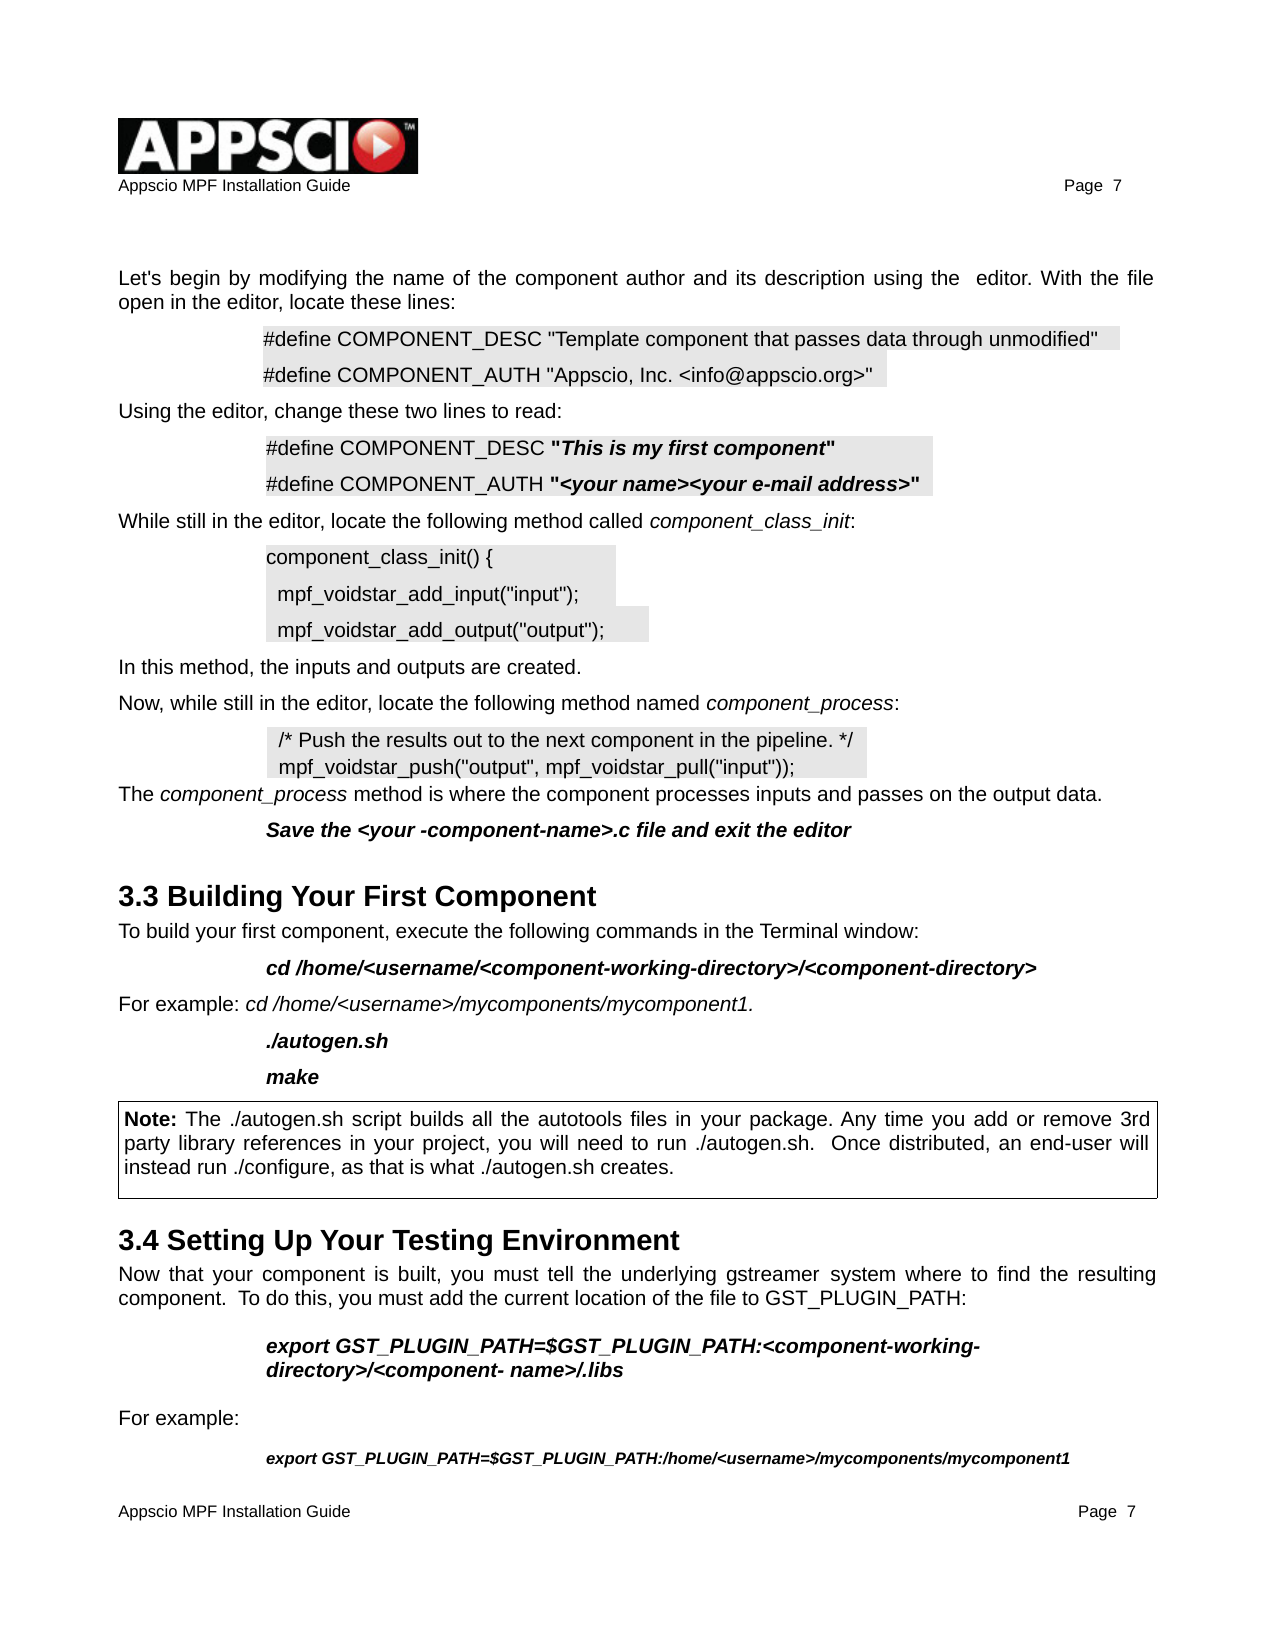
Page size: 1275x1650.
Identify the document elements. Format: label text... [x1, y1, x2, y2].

subtitle 3.4 Setting Up Your Testing Environment [118, 1222, 1157, 1256]
text For example: [118, 1406, 1157, 1430]
text ./autogen.sh [192, 1028, 1157, 1052]
text /* Push the results out to the next component in the pipeline. */ [267, 727, 867, 751]
text While still in the editor, locate the following method called component_class_init: [118, 509, 1157, 533]
text export GST_PLUGIN_PATH=$GST_PLUGIN_PATH:<component-working- directory>/<component- name>/.libs [118, 1334, 1157, 1382]
text #define COMPONENT_DESC "This is my first component" [266, 436, 933, 460]
subtitle 3.3 Building Your First Component [118, 879, 1157, 913]
text make [192, 1065, 1157, 1089]
text For example: cd /home/<username>/mycomponents/mycomponent1. [118, 992, 1157, 1016]
text #define COMPONENT_AUTH "Appscio, Inc. <info@appscio.org>" [263, 363, 887, 387]
text The component_process method is where the component processes inputs and passes on the output data. [118, 781, 1157, 805]
text Let's begin by modifying the name of the component author and its description using the editor. With the file open in the editor, locate these lines: [118, 266, 1157, 314]
table_header Note: The ./autogen.sh script builds all the autotools files in your package. Any time you add or remove 3rd party library references in your project, you will need to run ./autogen.sh. Once distributed, an end-user will instead run ./configure, as that is what ./autogen.sh creates. [119, 1102, 1157, 1197]
text component_class_init() { [266, 545, 616, 569]
text Now, while still in the editor, locate the following method named component_process: [118, 691, 1157, 715]
text cd /home/<username/<component-working-directory>/<component-directory> [192, 956, 1157, 979]
text export GST_PLUGIN_PATH=$GST_PLUGIN_PATH:/home/<username>/mycomponents/mycomponent1 [118, 1449, 1157, 1468]
text To build your first component, execute the following commands in the Terminal window: [118, 919, 1157, 943]
text #define COMPONENT_DESC "Template component that passes data through unmodified" [263, 326, 1120, 350]
text mpf_voidstar_add_input("input"); [266, 582, 616, 606]
text mpf_voidstar_add_output("output"); [266, 618, 649, 642]
text Now that your component is built, you must tell the underlying gstreamer system where to find the resulting component. To do this, you must add the current location of the file to GST_PLUGIN_PATH: [118, 1262, 1157, 1310]
text In this method, the inputs and outputs are created. [118, 654, 1157, 678]
text #define COMPONENT_AUTH "<your name><your e-mail address>" [266, 472, 933, 496]
text mpf_voidstar_push("output", mpf_voidstar_pull("input")); [267, 754, 867, 778]
text Save the <your -component-name>.c file and exit the editor [118, 818, 1157, 842]
picture [118, 118, 419, 174]
text Using the editor, change these two lines to read: [118, 399, 1157, 423]
